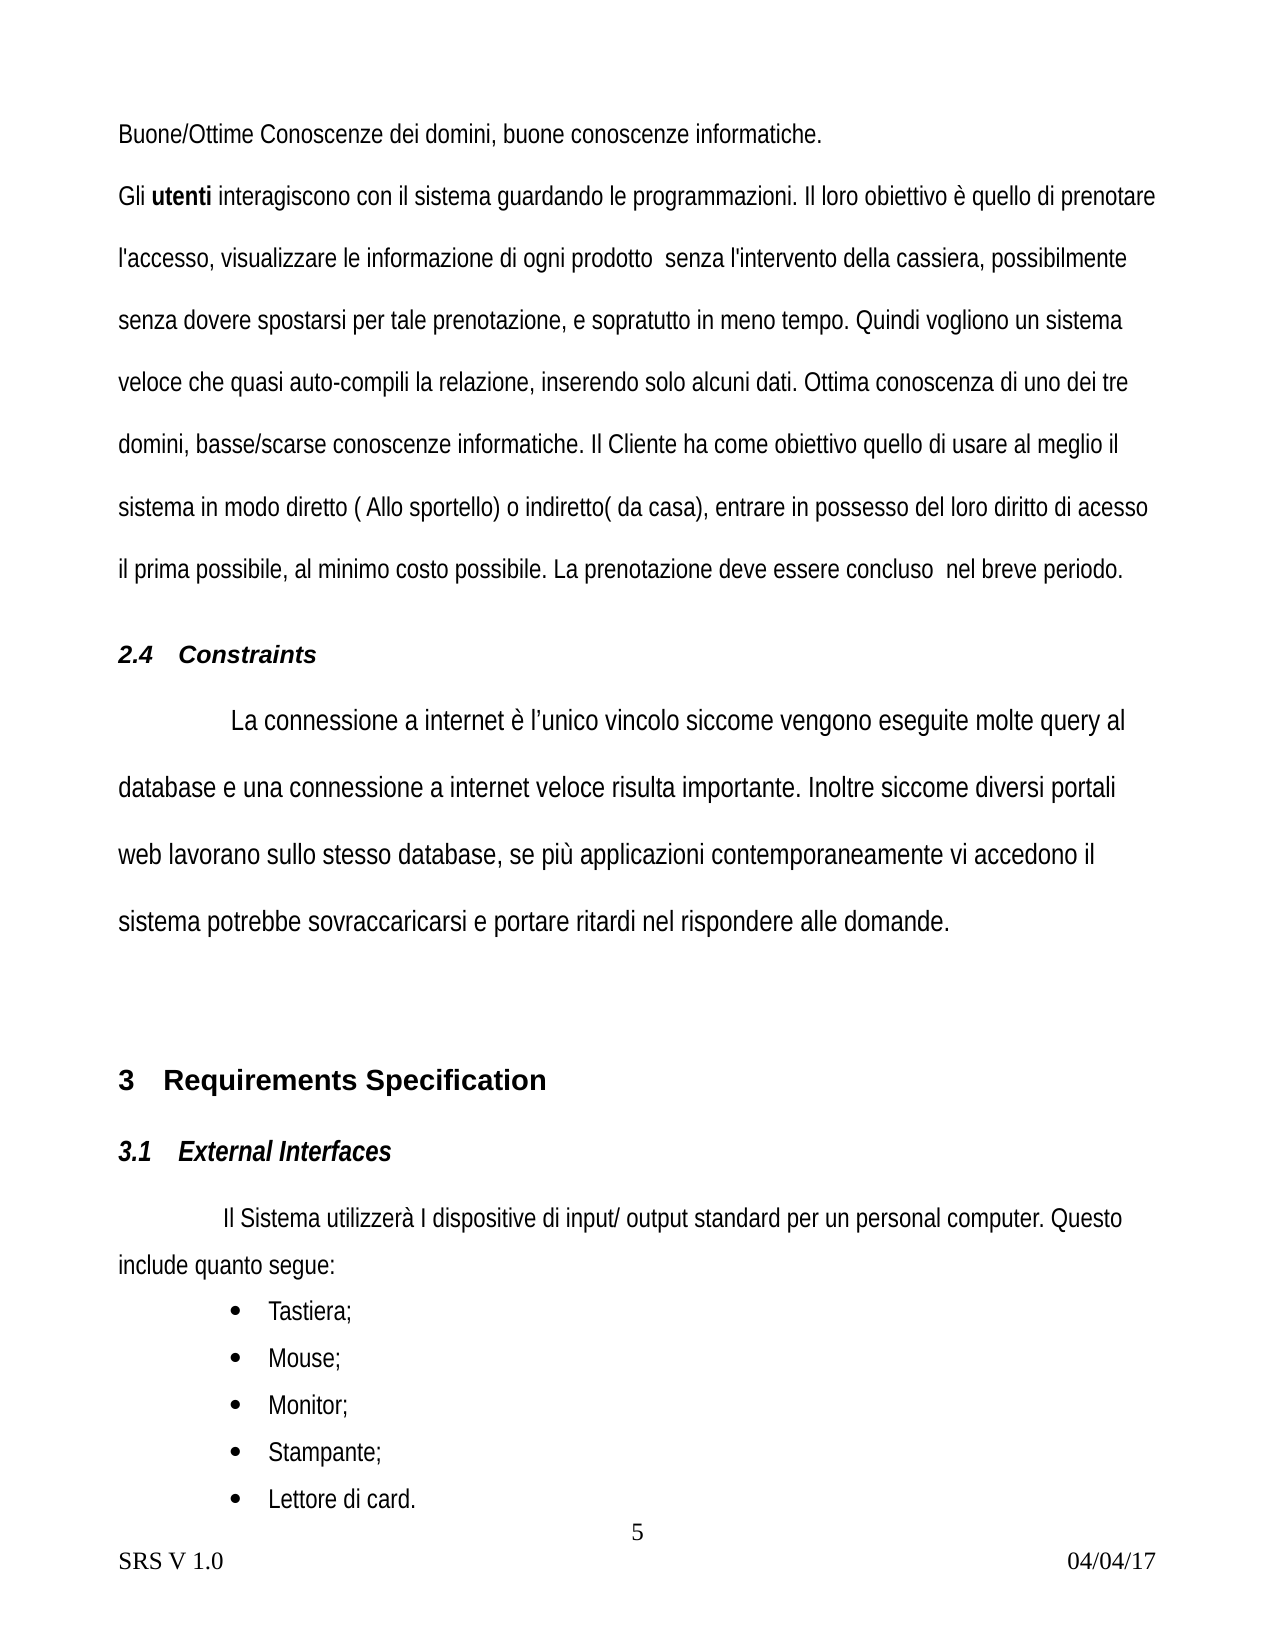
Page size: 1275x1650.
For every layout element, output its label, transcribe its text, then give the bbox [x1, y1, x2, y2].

text Buone/Ottime Conoscenze dei domini, buone conoscenze informatiche. [118, 118, 1157, 149]
text Gli utenti interagiscono con il sistema guardando le programmazioni. Il loro obiettivo è quello di prenotare l'accesso, visualizzare le informazione di ogni prodotto senza l'intervento della cassiera, possibilmente senza dovere spostarsi per tale prenotazione, e sopratutto in meno tempo. Quindi vogliono un sistema veloce che quasi auto-compili la relazione, inserendo solo alcuni dati. Ottima conoscenza di uno dei tre domini, basse/scarse conoscenze informatiche. Il Cliente ha come obiettivo quello di usare al meglio il sistema in modo diretto ( Allo sportello) o indiretto( da casa), entrare in possesso del loro diritto di acesso il prima possibile, al minimo costo possibile. La prenotazione deve essere concluso nel breve periodo. [118, 180, 1157, 584]
subtitle Constraints [118, 640, 1157, 668]
text La connessione a internet è l’unico vincolo siccome vengono eseguite molte query al database e una connessione a internet veloce risulta importante. Inoltre siccome diversi portali web lavorano sullo stesso database, se più applicazioni contemporaneamente vi accedono il sistema potrebbe sovraccaricarsi e portare ritardi nel rispondere alle domande. [118, 703, 1157, 938]
list Stampante; [231, 1436, 1157, 1467]
list Monitor; [231, 1389, 1157, 1421]
subtitle Requirements Specification [118, 1063, 1157, 1096]
subtitle External Interfaces [118, 1134, 1157, 1167]
list Mouse; [231, 1342, 1157, 1374]
text Il Sistema utilizzerà I dispositive di input/ output standard per un personal computer. Questo include quanto segue: [118, 1202, 1157, 1280]
list Lettore di card. [231, 1483, 1157, 1514]
list Tastiera; [231, 1296, 1157, 1327]
